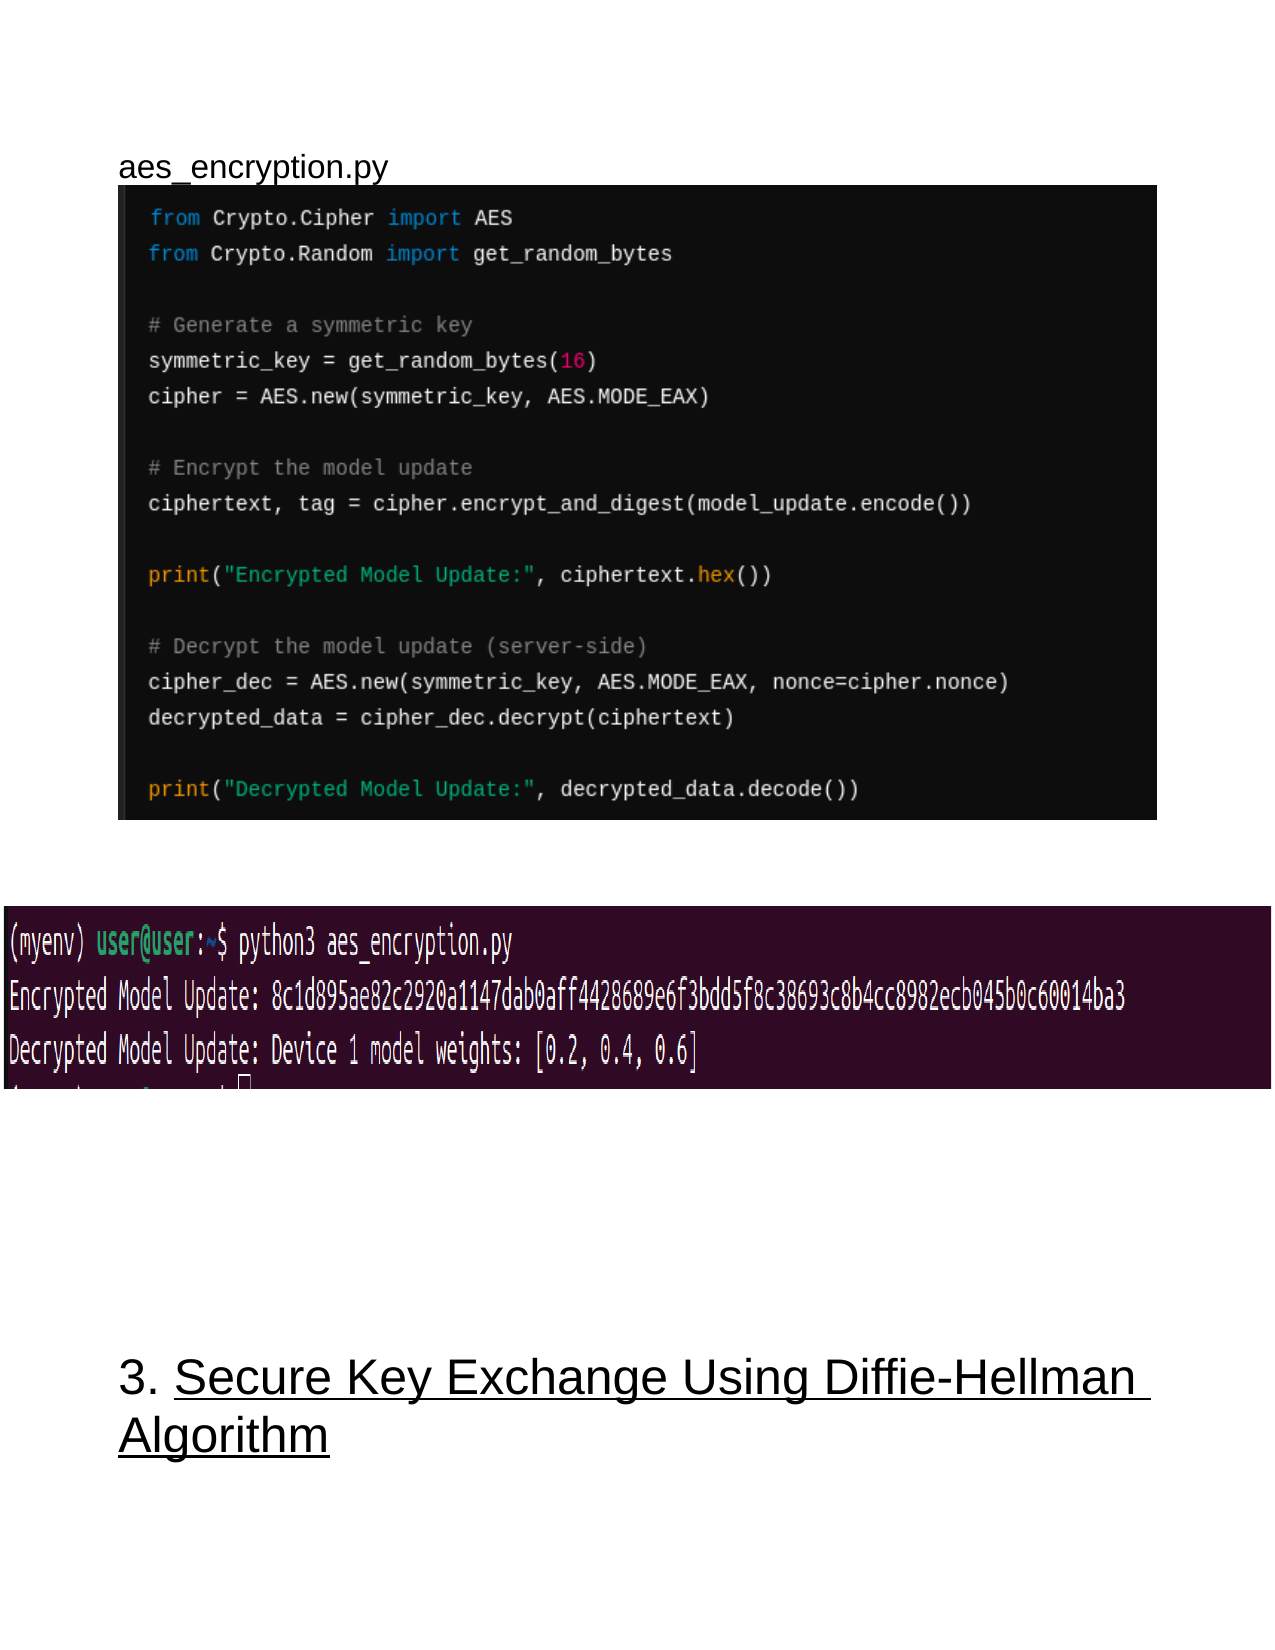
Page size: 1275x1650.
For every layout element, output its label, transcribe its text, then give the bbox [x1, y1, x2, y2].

text aes_encryption.py [118, 147, 1157, 185]
text 3. Secure Key Exchange Using Diffie-Hellman Algorithm [118, 1348, 1157, 1463]
